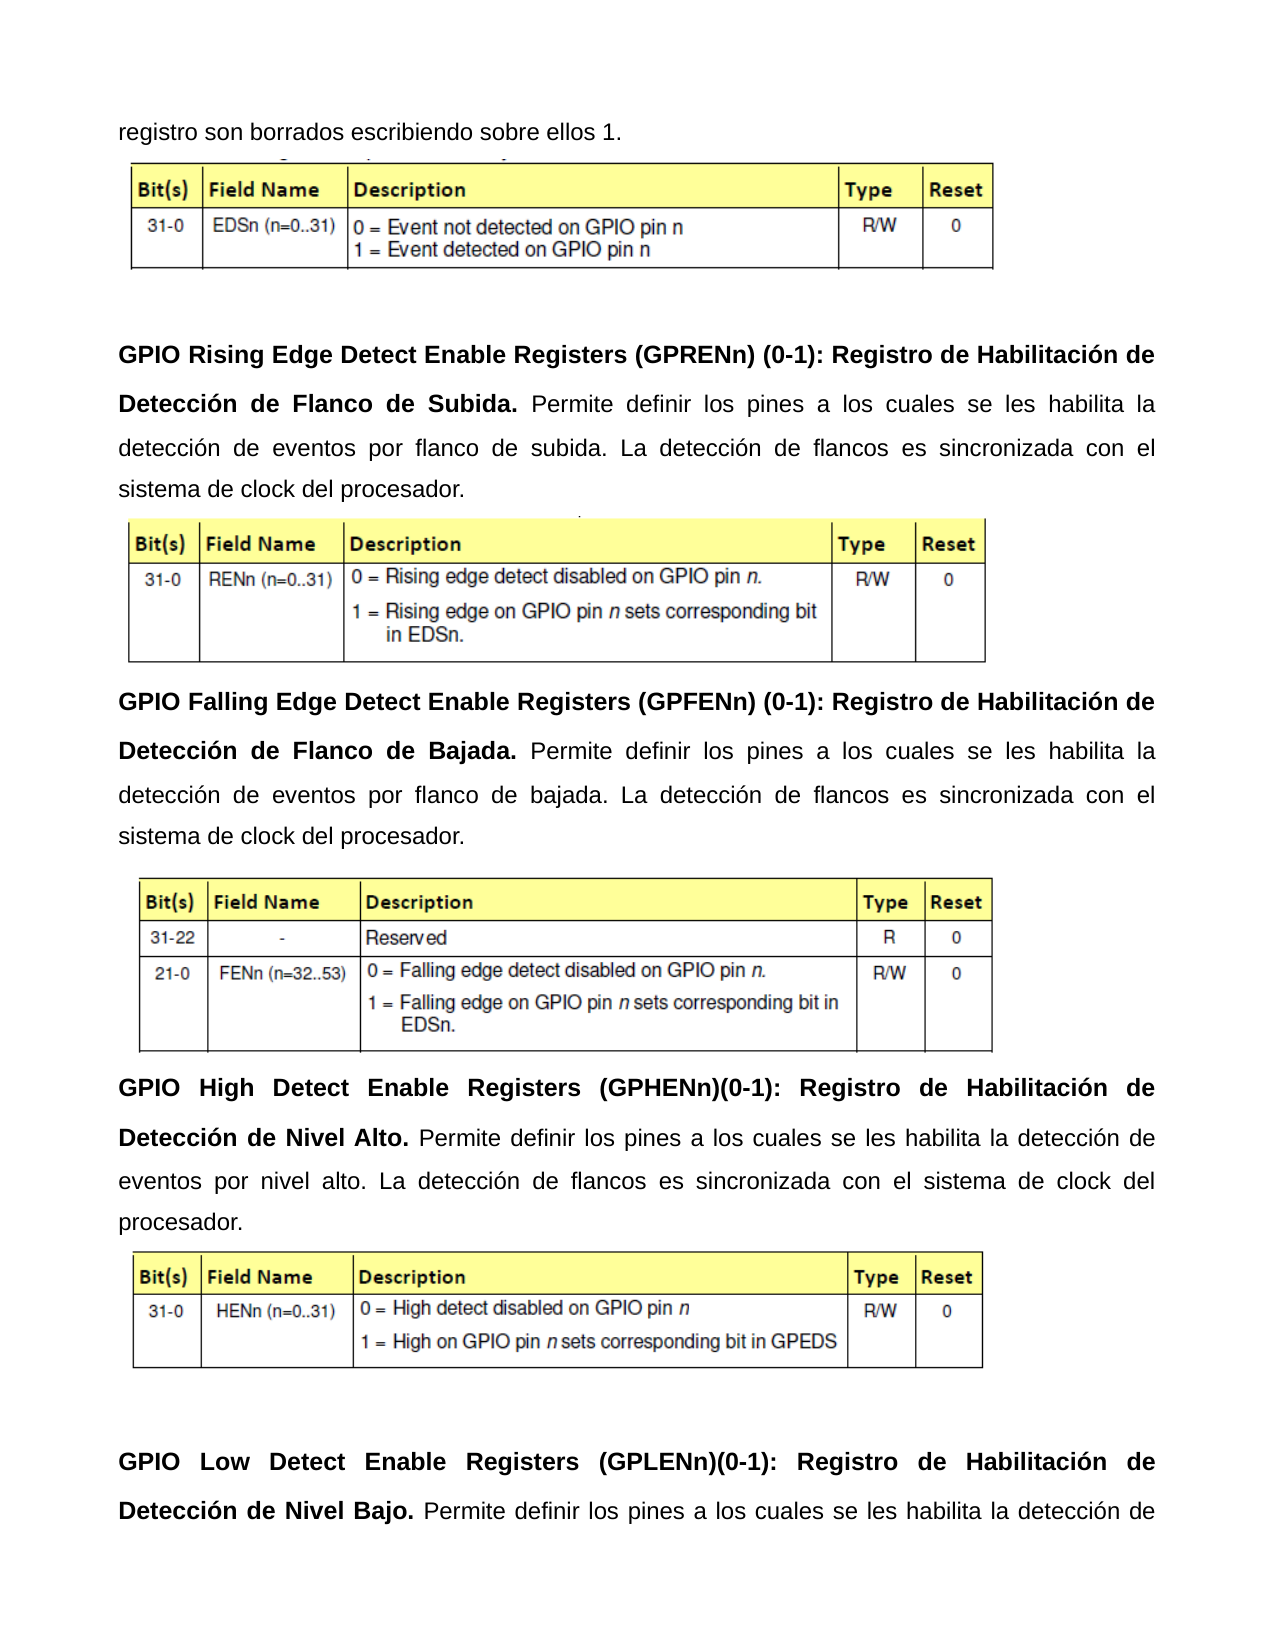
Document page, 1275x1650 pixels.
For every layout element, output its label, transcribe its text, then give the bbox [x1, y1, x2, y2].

text GPIO Rising Edge Detect Enable Registers (GPRENn) (0-1): Registro de Habilitación de Detección de Flanco de Subida. Permite definir los pines a los cuales se les habilita la detección de eventos por flanco de subida. La detección de flancos es sincronizada con el sistema de clock del procesador. [118, 340, 1157, 502]
text GPIO High Detect Enable Registers (GPHENn)(0-1): Registro de Habilitación de Detección de Nivel Alto. Permite definir los pines a los cuales se les habilita la detección de eventos por nivel alto. La detección de flancos es sincronizada con el sistema de clock del procesador. [118, 1073, 1157, 1236]
text GPIO Low Detect Enable Registers (GPLENn)(0-1): Registro de Habilitación de Detección de Nivel Bajo. Permite definir los pines a los cuales se les habilita la detección de [118, 1447, 1157, 1527]
picture [118, 516, 1004, 673]
text GPIO Falling Edge Detect Enable Registers (GPFENn) (0-1): Registro de Habilitación de Detección de Flanco de Bajada. Permite definir los pines a los cuales se les habilita la detección de eventos por flanco de bajada. La detección de flancos es sincronizada con el sistema de clock del procesador. [118, 687, 1157, 849]
picture [118, 863, 1004, 1059]
text registro son borrados escribiendo sobre ellos 1. [118, 118, 1157, 146]
picture [118, 1249, 1003, 1382]
picture [118, 159, 1004, 275]
